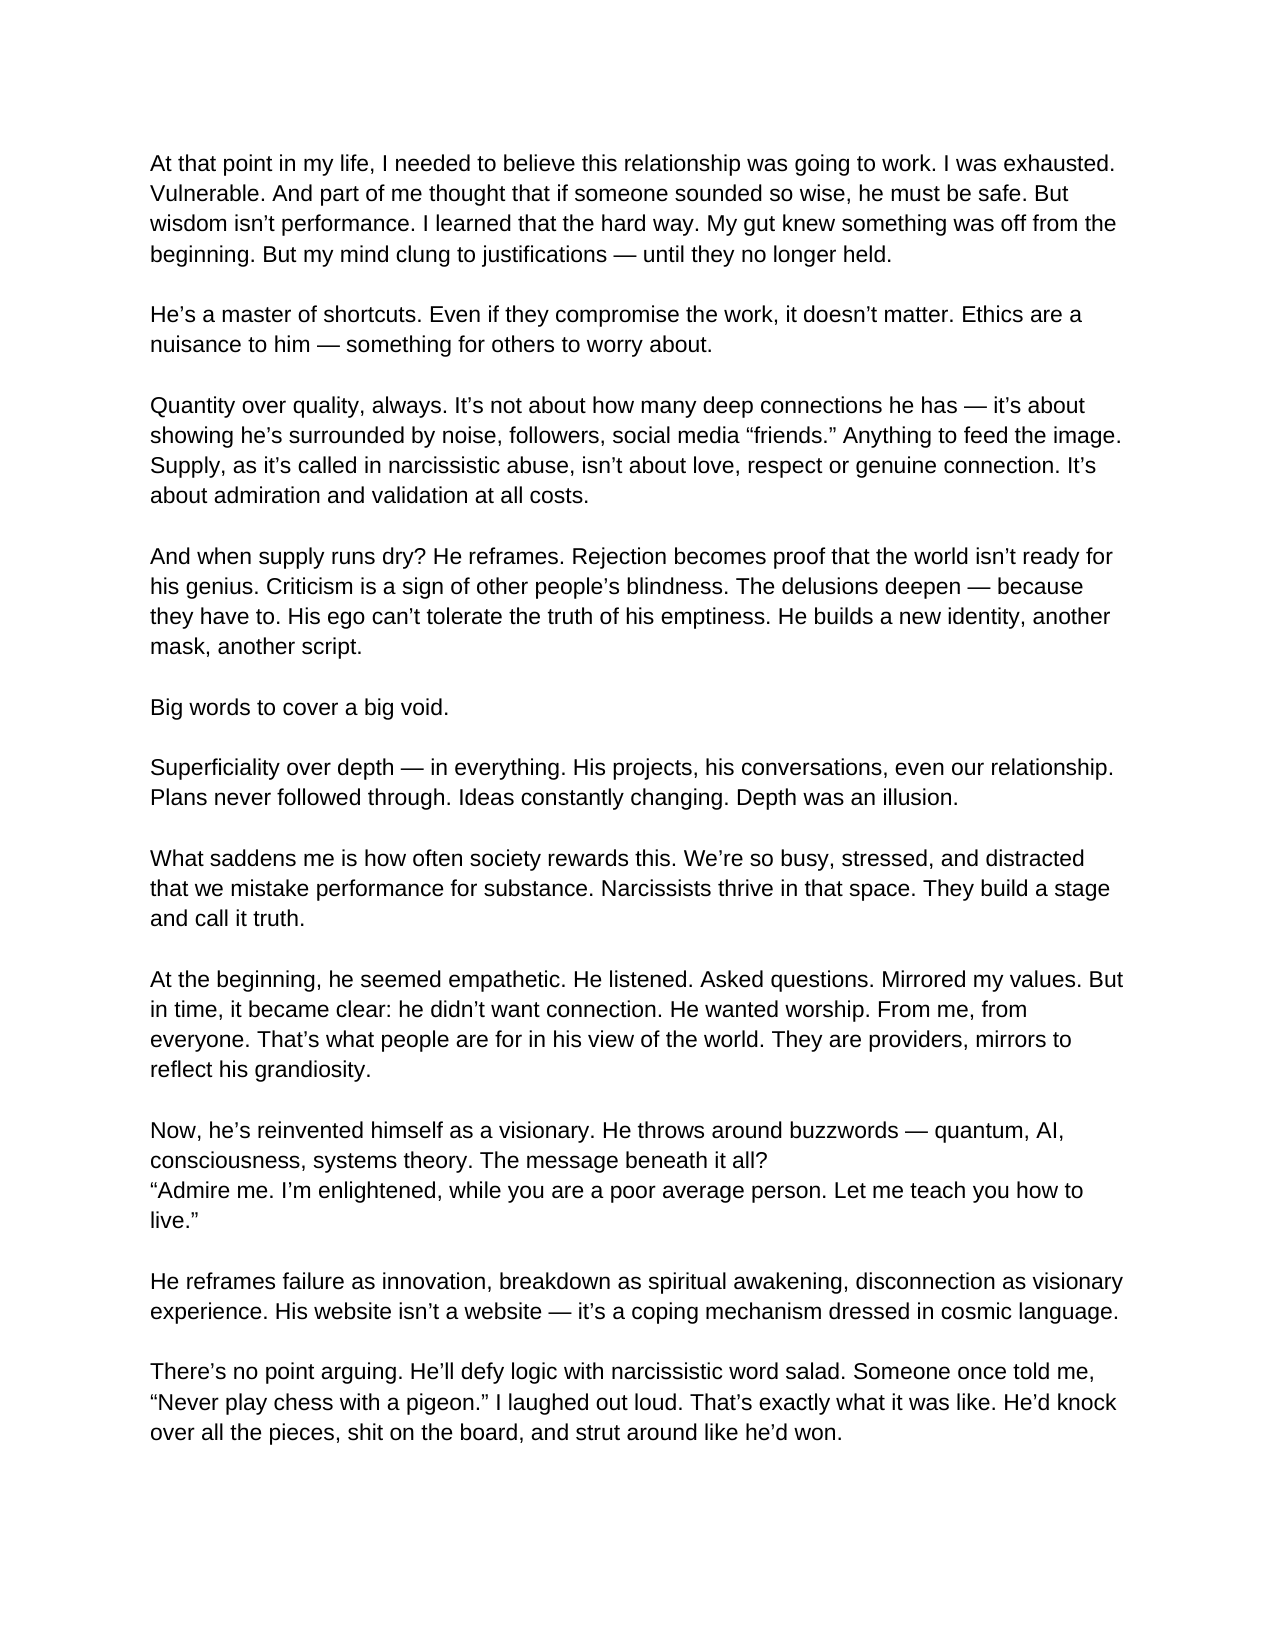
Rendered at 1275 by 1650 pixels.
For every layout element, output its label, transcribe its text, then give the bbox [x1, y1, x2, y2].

text He reframes failure as innovation, breakdown as spiritual awakening, disconnection as visionary experience. His website isn’t a website — it’s a coping mechanism dressed in cosmic language. [150, 1268, 1125, 1324]
text There’s no point arguing. He’ll defy logic with narcissistic word salad. Someone once told me, “Never play chess with a pigeon.” I laughed out loud. That’s exactly what it was like. He’d knock over all the pieces, shit on the board, and strut around like he’d won. [150, 1358, 1125, 1445]
text At that point in my life, I needed to believe this relationship was going to work. I was exhausted. Vulnerable. And part of me thought that if someone sounded so wise, he must be safe. But wisdom isn’t performance. I learned that the hard way. My gut knew something was off from the beginning. But my mind clung to justifications — until they no longer held. [150, 150, 1125, 267]
text Now, he’s reinvented himself as a visionary. He throws around buzzwords — quantum, AI, consciousness, systems theory. The message beneath it all? [150, 1117, 1125, 1173]
text He’s a master of shortcuts. Even if they compromise the work, it doesn’t matter. Ethics are a nuisance to him — something for others to worry about. [150, 301, 1125, 358]
text Big words to cover a big void. [150, 694, 1125, 720]
text And when supply runs dry? He reframes. Rejection becomes proof that the world isn’t ready for his genius. Criticism is a sign of other people’s blindness. The delusions deepen — because they have to. His ego can’t tolerate the truth of his emptiness. He builds a new identity, another mask, another script. [150, 543, 1125, 660]
text At the beginning, he seemed empathetic. He listened. Asked questions. Mirrored my values. But in time, it became clear: he didn’t want connection. He wanted worship. From me, from everyone. That’s what people are for in his view of the world. They are providers, mirrors to reflect his grandiosity. [150, 966, 1125, 1083]
text What saddens me is how often society rewards this. We’re so busy, stressed, and distracted that we mistake performance for substance. Narcissists thrive in that space. They build a stage and call it truth. [150, 845, 1125, 932]
text Quantity over quality, always. It’s not about how many deep connections he has — it’s about showing he’s surrounded by noise, followers, social media “friends.” Anything to feed the image. Supply, as it’s called in narcissistic abuse, isn’t about love, respect or genuine connection. It’s about admiration and validation at all costs. [150, 392, 1125, 509]
text “Admire me. I’m enlightened, while you are a poor average person. Let me teach you how to live.” [150, 1177, 1125, 1234]
text Superficiality over depth — in everything. His projects, his conversations, even our relationship. Plans never followed through. Ideas constantly changing. Depth was an illusion. [150, 754, 1125, 811]
